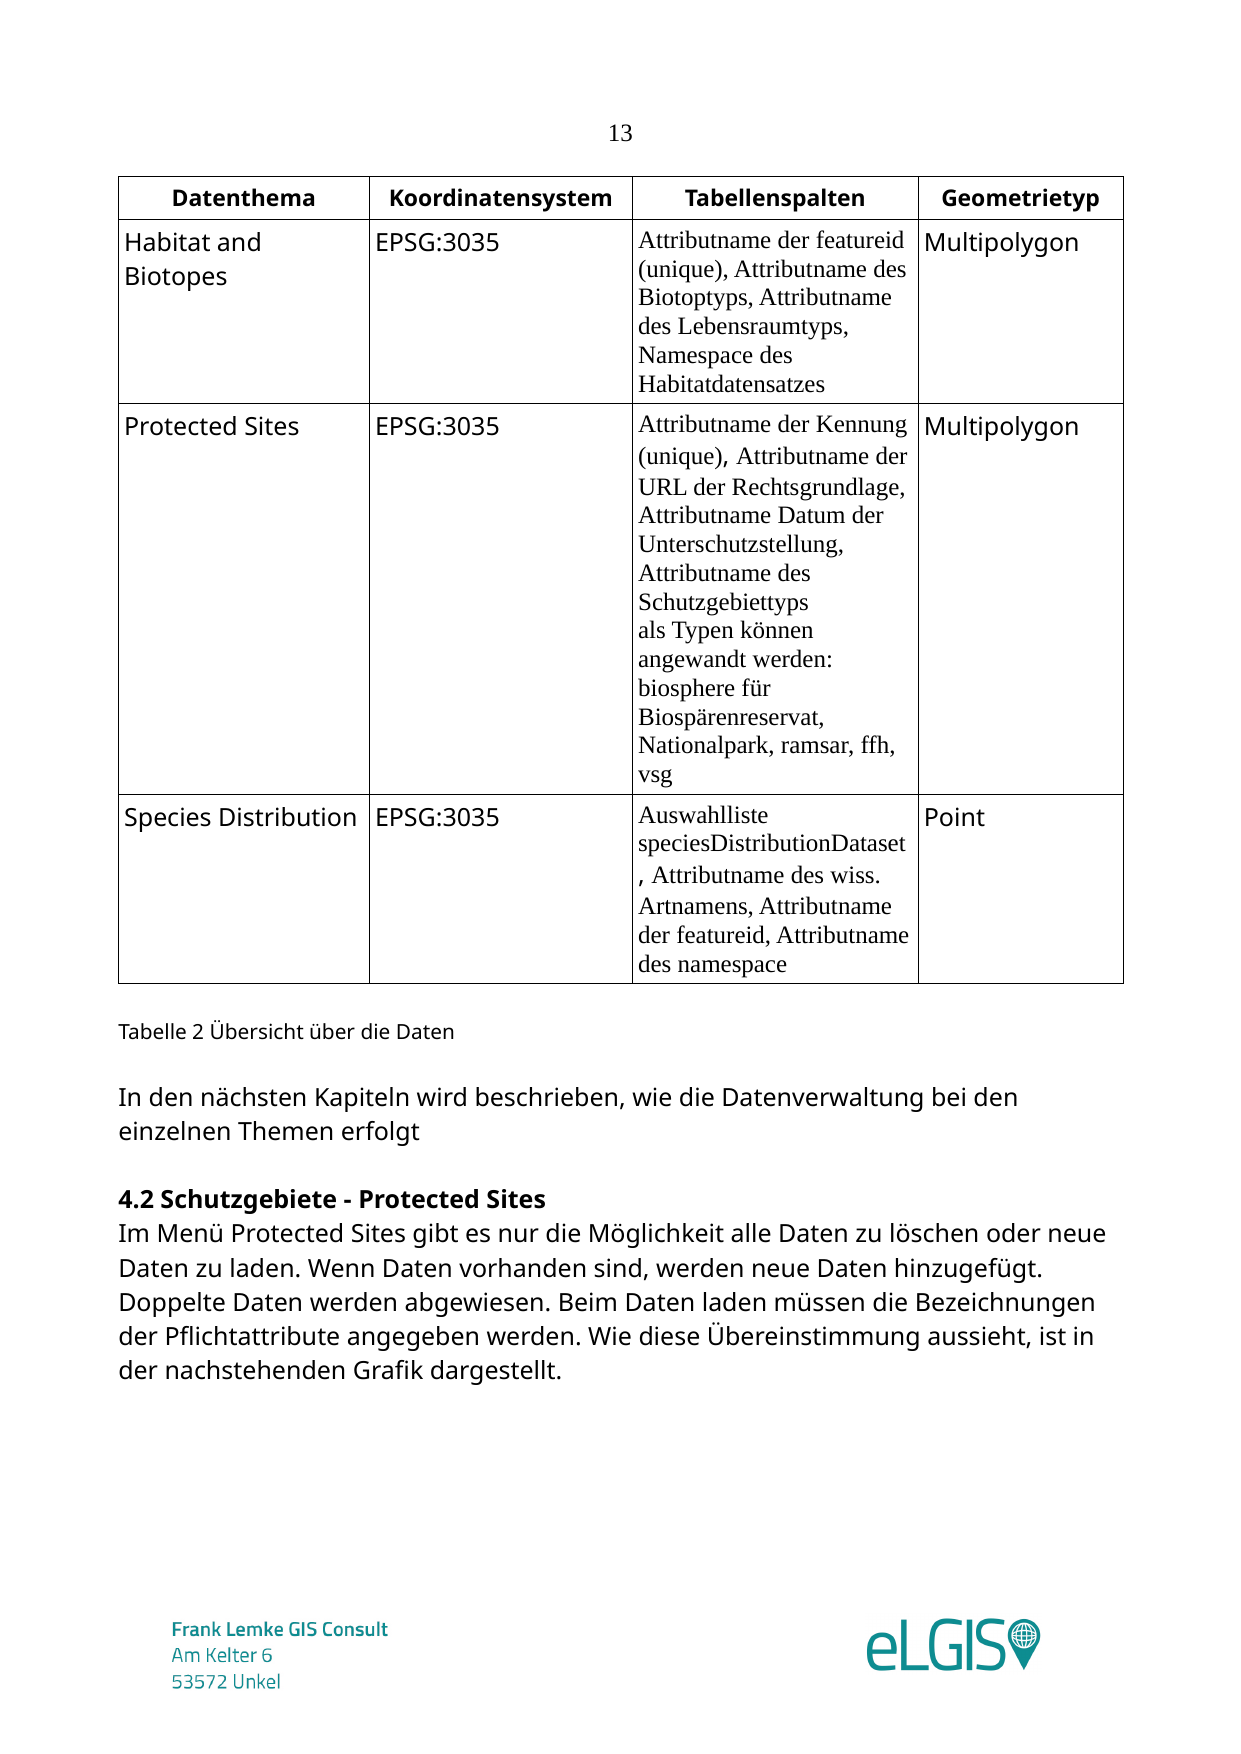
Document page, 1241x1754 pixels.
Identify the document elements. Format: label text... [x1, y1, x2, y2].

table_header Koordinatensystem [370, 177, 632, 219]
table_cell EPSG:3035 [370, 404, 632, 794]
table_header Geometrietyp [919, 177, 1123, 219]
table_cell Species Distribution [119, 795, 369, 983]
picture [864, 1613, 1042, 1675]
table_cell Auswahlliste speciesDistributionDataset, Attributname des wiss. Artnamens, Attributname der featureid, Attributname des namespace [633, 795, 918, 983]
text In den nächsten Kapiteln wird beschrieben, wie die Datenverwaltung bei den einzelnen Themen erfolgt [118, 1080, 1122, 1148]
table_cell EPSG:3035 [370, 795, 632, 983]
picture [161, 1608, 398, 1705]
table_cell Protected Sites [119, 404, 369, 794]
table_cell Attributname der Kennung (unique), Attributname der URL der Rechtsgrundlage, Attributname Datum der Unterschutzstellung, Attributname des Schutzgebiettyps als Typen können angewandt werden: biosphere für Biospärenreservat, Nationalpark, ramsar, ffh, vsg [633, 404, 918, 794]
table_cell Multipolygon [919, 404, 1123, 794]
table_cell Point [919, 795, 1123, 983]
table_header Tabellenspalten [633, 177, 918, 219]
table_cell EPSG:3035 [370, 220, 632, 403]
table_cell Habitat and Biotopes [119, 220, 369, 403]
table_header Datenthema [119, 177, 369, 219]
table_cell Attributname der featureid (unique), Attributname des Biotoptyps, Attributname des Lebensraumtyps, Namespace des Habitatdatensatzes [633, 220, 918, 403]
text Tabelle 2 Übersicht über die Daten [118, 1017, 1122, 1046]
text 4.2 Schutzgebiete - Protected Sites [118, 1182, 1122, 1216]
text Im Menü Protected Sites gibt es nur die Möglichkeit alle Daten zu löschen oder neue Daten zu laden. Wenn Daten vorhanden sind, werden neue Daten hinzugefügt. Doppelte Daten werden abgewiesen. Beim Daten laden müssen die Bezeichnungen der Pflichtattribute angegeben werden. Wie diese Übereinstimmung aussieht, ist in der nachstehenden Grafik dargestellt. [118, 1216, 1122, 1386]
table_cell Multipolygon [919, 220, 1123, 403]
